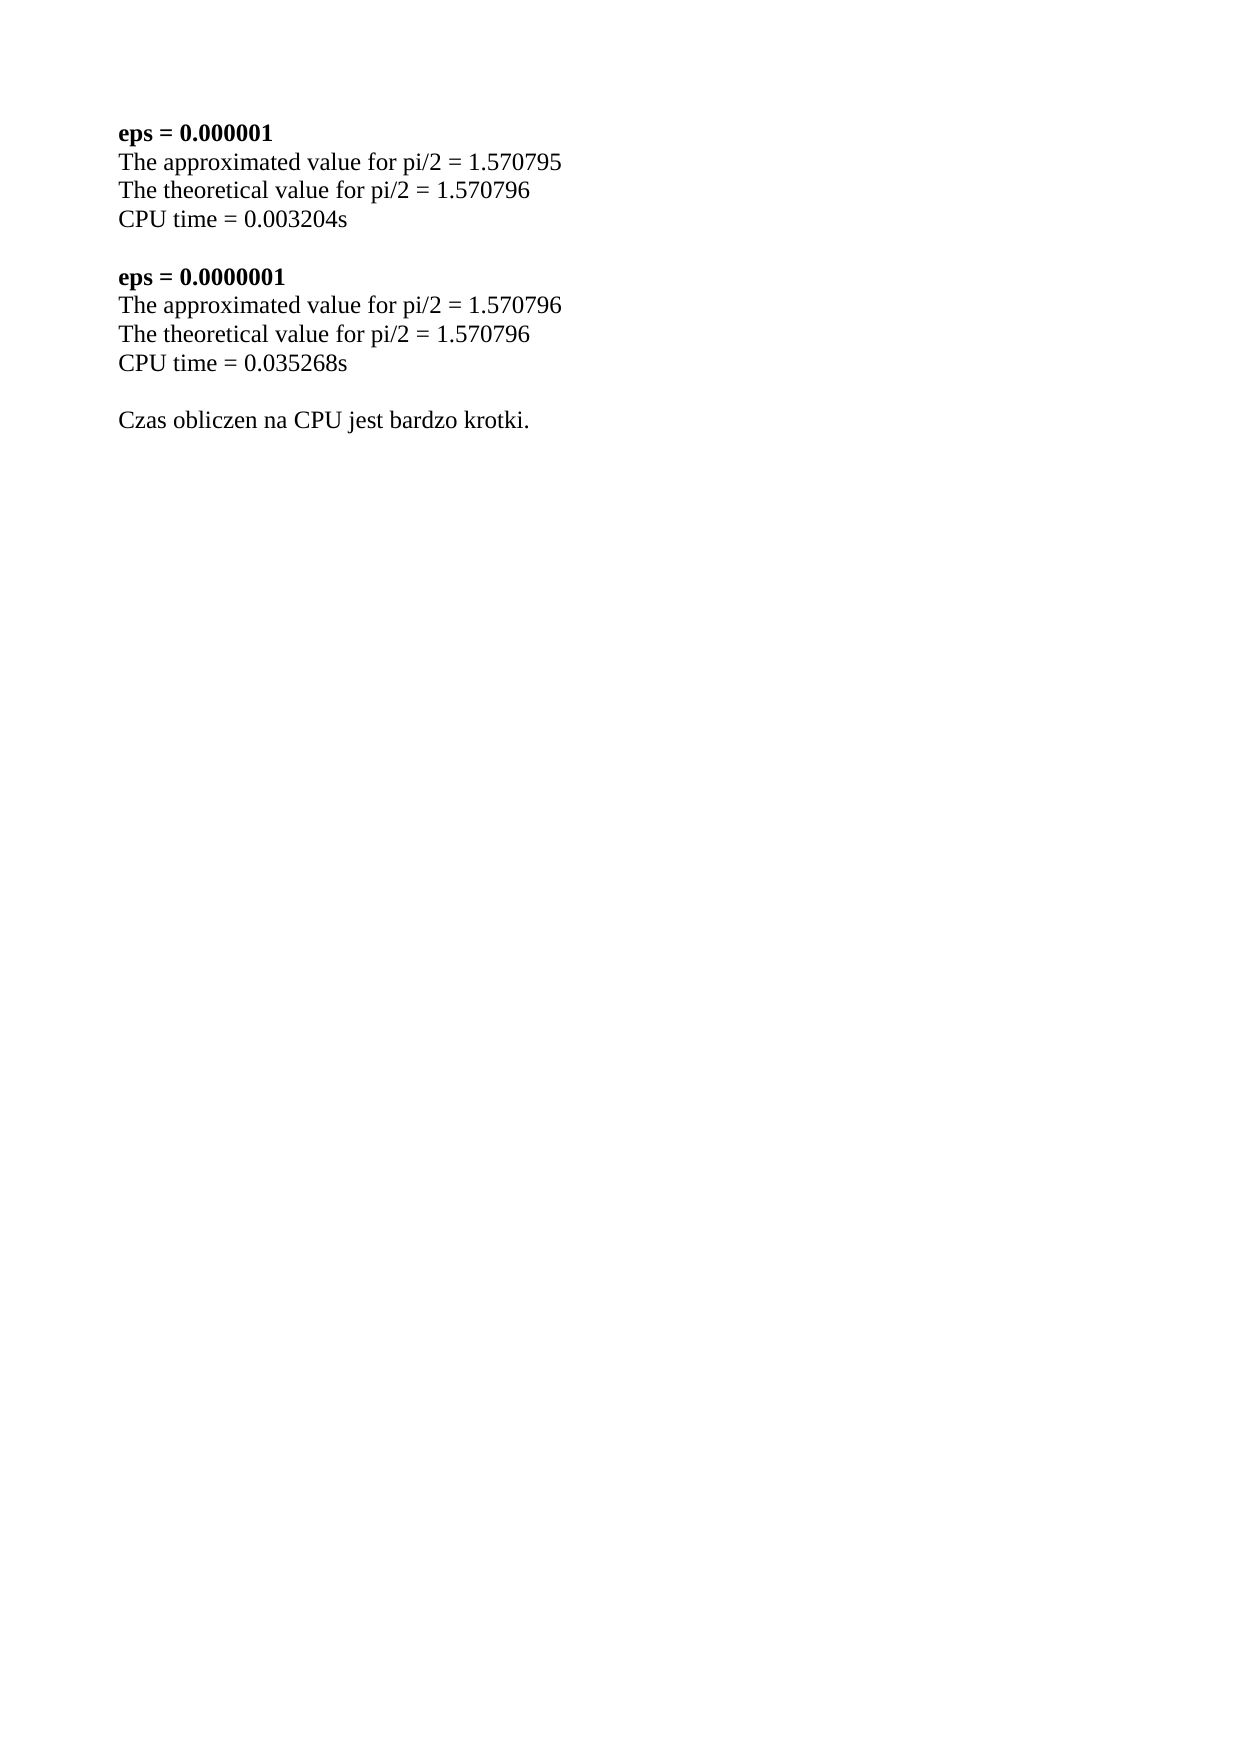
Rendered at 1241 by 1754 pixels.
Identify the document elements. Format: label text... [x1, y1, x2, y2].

text The theoretical value for pi/2 = 1.570796 [118, 319, 1122, 348]
text The approximated value for pi/2 = 1.570796 [118, 291, 1122, 319]
text The approximated value for pi/2 = 1.570795 [118, 147, 1122, 176]
text CPU time = 0.003204s [118, 204, 1122, 233]
text eps = 0.000001 [118, 118, 1122, 147]
text eps = 0.0000001 [118, 262, 1122, 291]
text CPU time = 0.035268s [118, 348, 1122, 377]
text The theoretical value for pi/2 = 1.570796 [118, 176, 1122, 204]
text Czas obliczen na CPU jest bardzo krotki. [118, 406, 1122, 434]
